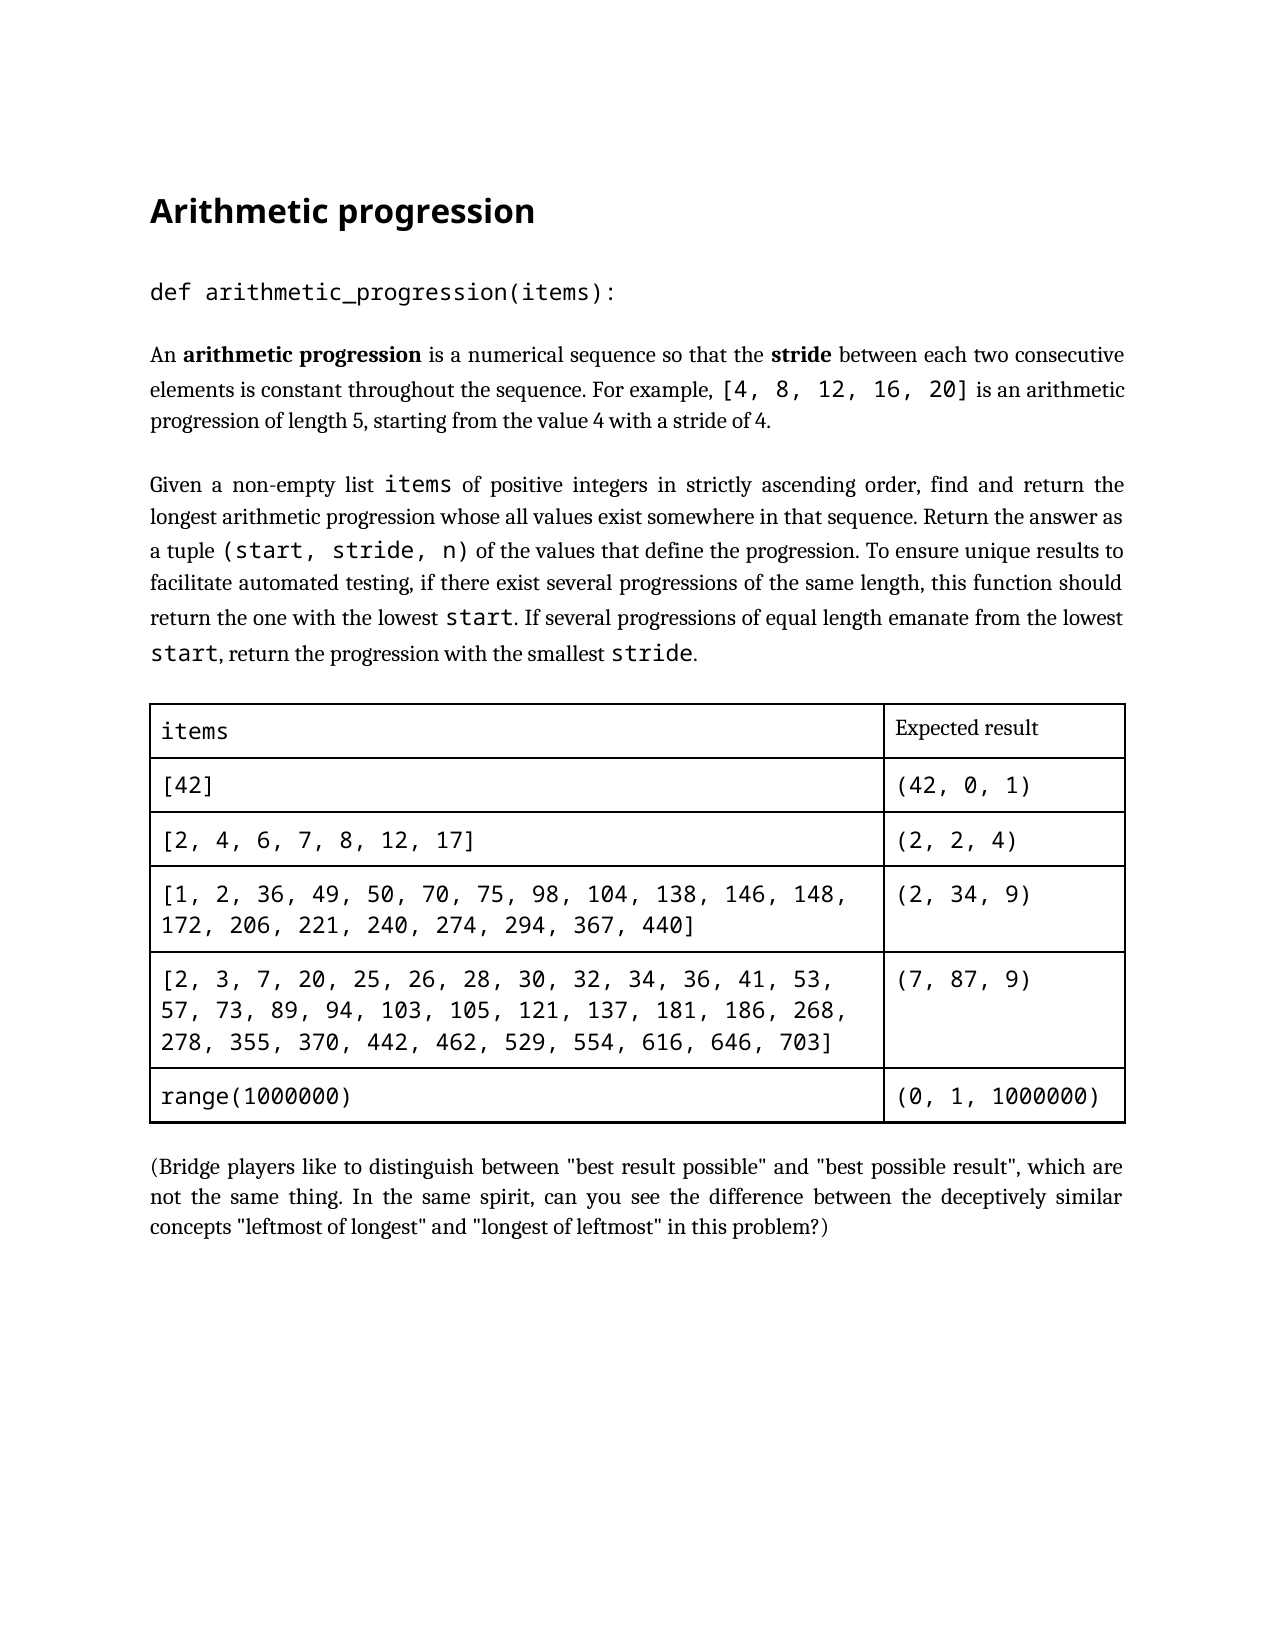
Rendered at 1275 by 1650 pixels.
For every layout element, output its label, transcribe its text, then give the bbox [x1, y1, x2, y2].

table_cell [1, 2, 36, 49, 50, 70, 75, 98, 104, 138, 146, 148, 172, 206, 221, 240, 274, 294, 367, 440] [151, 867, 883, 951]
subtitle Arithmetic progression [150, 187, 1125, 233]
table_cell (2, 34, 9) [885, 867, 1124, 951]
table_cell (7, 87, 9) [885, 953, 1124, 1067]
table_cell [2, 4, 6, 7, 8, 12, 17] [151, 813, 883, 865]
table_cell (42, 0, 1) [885, 759, 1124, 811]
table_cell (0, 1, 1000000) [885, 1069, 1124, 1121]
table_cell [42] [151, 759, 883, 811]
text Given a non-empty list items of positive integers in strictly ascending order, find and return the longest arithmetic progression whose all values exist somewhere in that sequence. Return the answer as a tuple (start, stride, n) of the values that define the progression. To ensure unique results to facilitate automated testing, if there exist several progressions of the same length, this function should return the one with the lowest start. If several progressions of equal length emanate from the lowest start, return the progression with the smallest stride. [150, 468, 1125, 668]
text An arithmetic progression is a numerical sequence so that the stride between each two consecutive elements is constant throughout the sequence. For example, [4, 8, 12, 16, 20] is an arithmetic progression of length 5, starting from the value 4 with a stride of 4. [150, 342, 1125, 434]
table_header items [151, 705, 883, 757]
table_header Expected result [885, 705, 1124, 757]
table_cell [2, 3, 7, 20, 25, 26, 28, 30, 32, 34, 36, 41, 53, 57, 73, 89, 94, 103, 105, 121, 137, 181, 186, 268, 278, 355, 370, 442, 462, 529, 554, 616, 646, 703] [151, 953, 883, 1067]
table_cell range(1000000) [151, 1069, 883, 1121]
table_cell (2, 2, 4) [885, 813, 1124, 865]
text def arithmetic_progression(items): [150, 276, 1125, 307]
text (Bridge players like to distinguish between "best result possible" and "best possible result", which are not the same thing. In the same spirit, can you see the difference between the deceptively similar concepts "leftmost of longest" and "longest of leftmost" in this problem?) [150, 1154, 1125, 1241]
